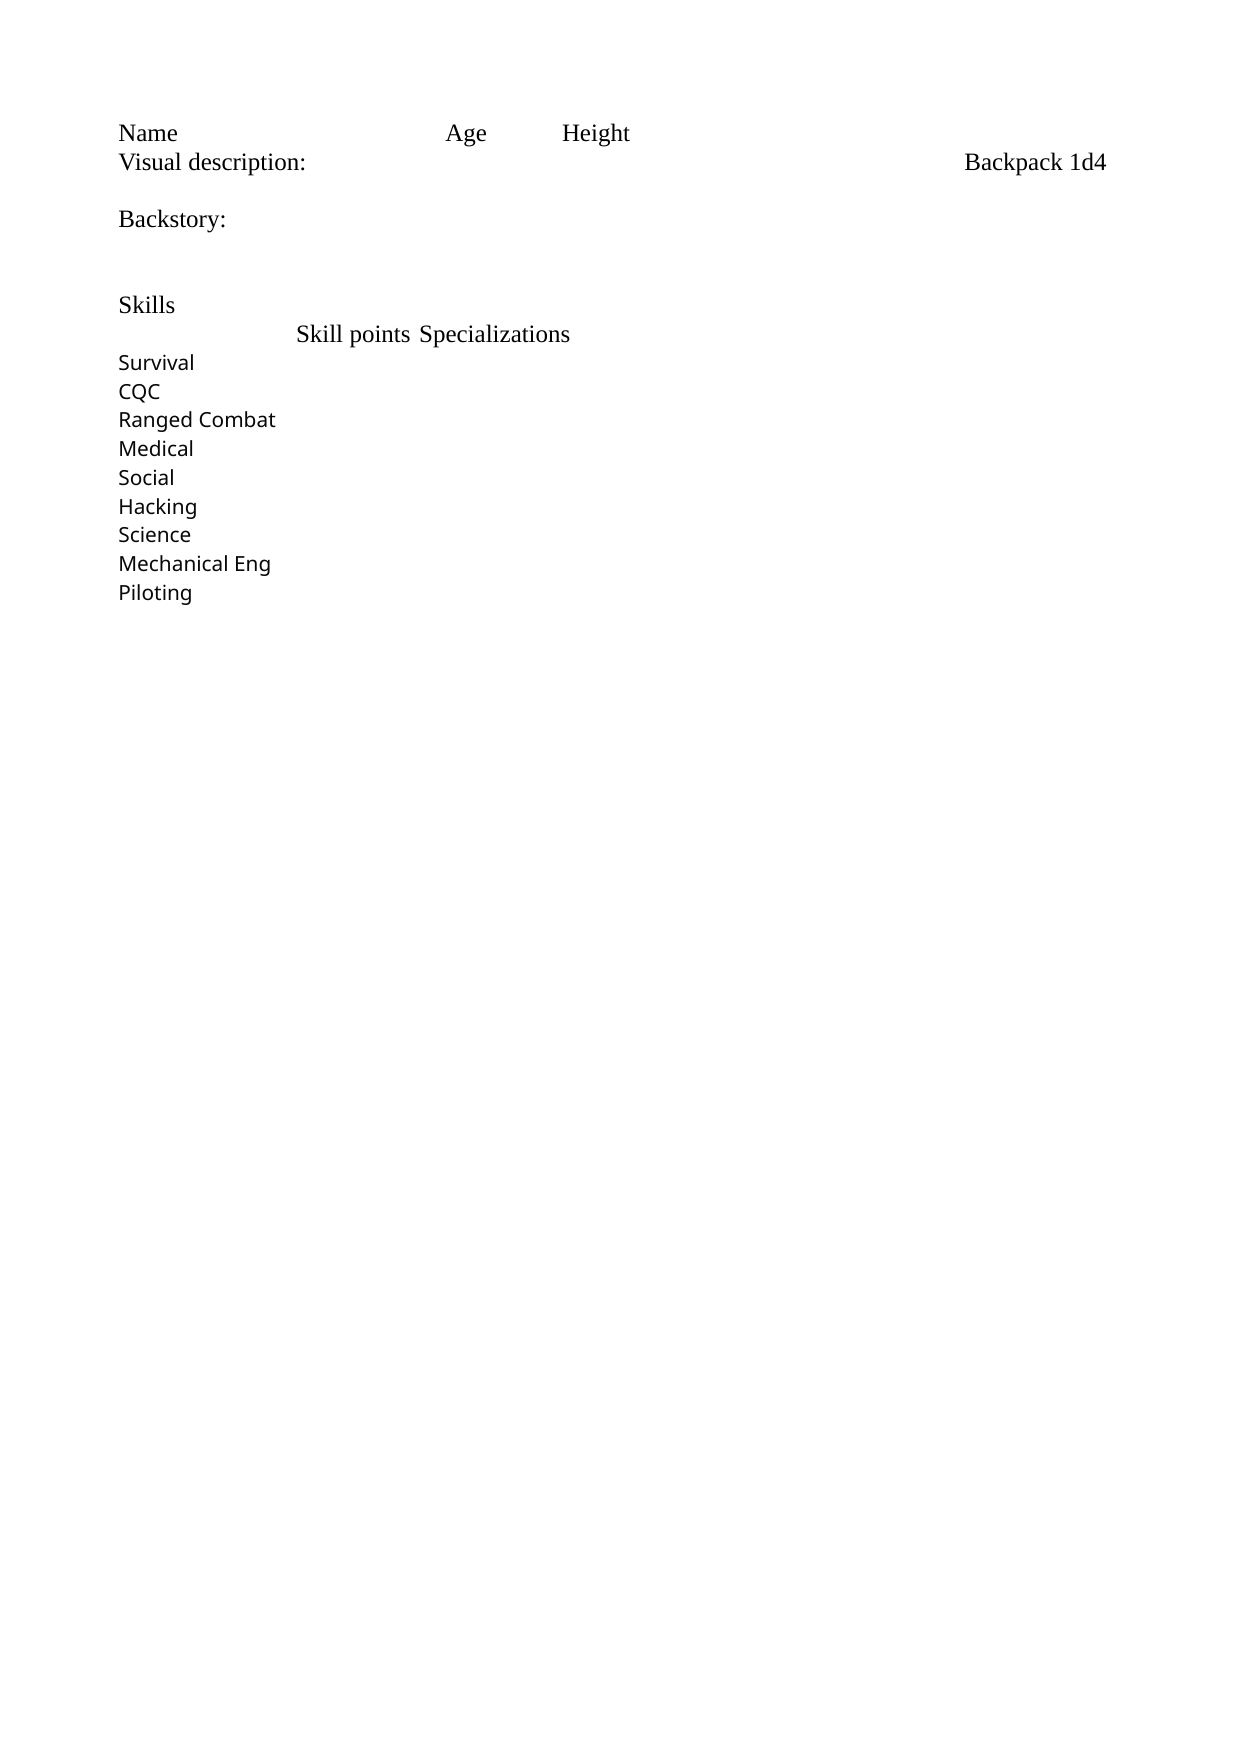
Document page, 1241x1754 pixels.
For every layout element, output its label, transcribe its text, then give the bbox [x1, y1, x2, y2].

text Backstory: [118, 204, 1122, 233]
table_cell [419, 492, 1122, 521]
table_cell [419, 463, 1122, 492]
table_cell [419, 348, 1122, 377]
table_cell [419, 549, 1122, 578]
text Name Age Height [118, 118, 1122, 147]
table_cell [296, 521, 419, 549]
table_cell [419, 406, 1122, 434]
text Visual description: Backpack 1d4 [118, 147, 1122, 176]
table_header Specializations [419, 319, 1122, 348]
table_header Skill points [296, 319, 419, 348]
table_cell [419, 578, 1122, 607]
table_header [118, 319, 296, 348]
table_cell [419, 434, 1122, 463]
table_cell [296, 578, 419, 607]
text Skills [118, 291, 1122, 319]
table_cell [419, 377, 1122, 406]
table_cell [296, 406, 419, 434]
table_cell [296, 348, 419, 377]
table_cell [296, 377, 419, 406]
table_cell [419, 521, 1122, 549]
table_cell [296, 492, 419, 521]
table_cell [296, 549, 419, 578]
table_cell [296, 434, 419, 463]
table_cell [296, 463, 419, 492]
